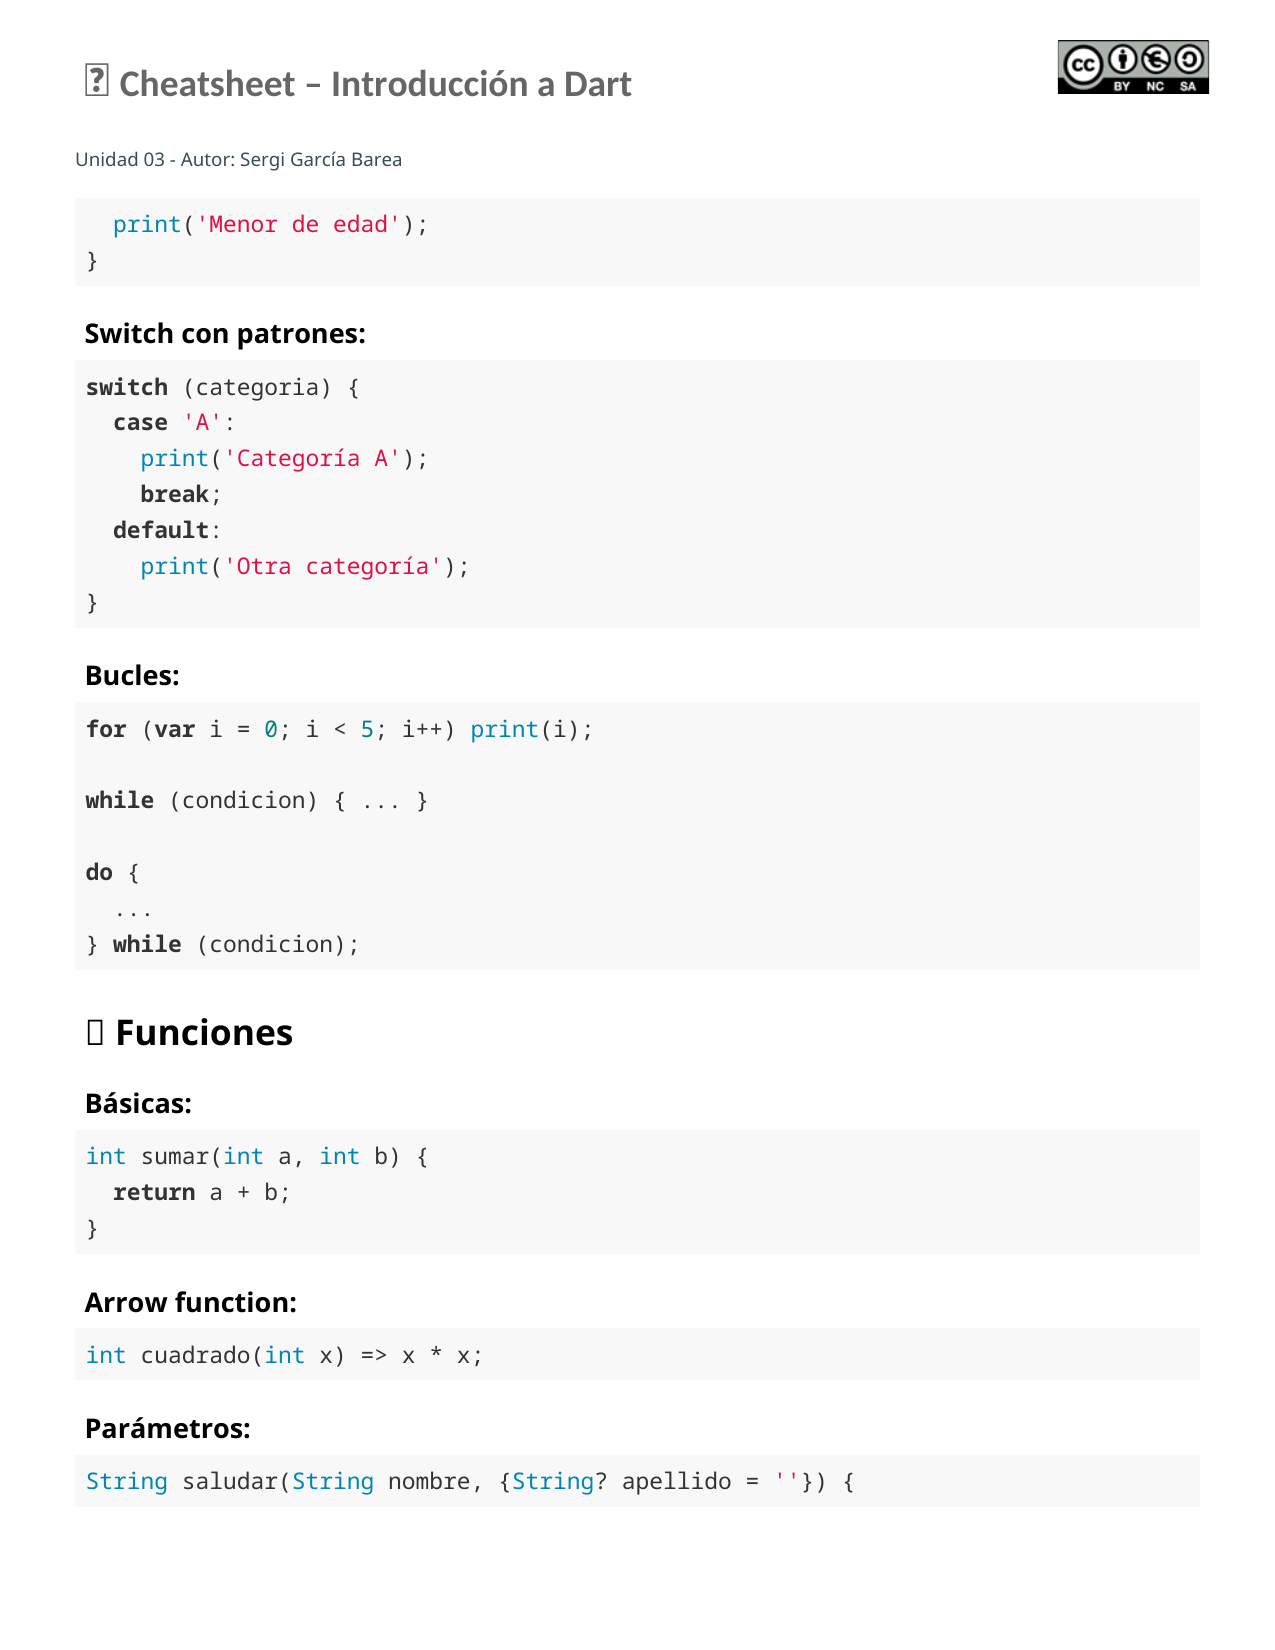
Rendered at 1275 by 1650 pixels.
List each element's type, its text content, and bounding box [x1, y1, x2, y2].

table_header for (var i = 0; i < 5; i++) print(i); while (condicion) { ... } do { ... } while (condicion); [75, 702, 1200, 970]
table_header int cuadrado(int x) => x * x; [75, 1328, 1200, 1380]
subtitle Switch con patrones: [84, 315, 1191, 352]
table_header print('Menor de edad'); } [75, 198, 1200, 286]
subtitle Básicas: [84, 1085, 1191, 1122]
subtitle Parámetros: [84, 1409, 1191, 1446]
subtitle 🧩 Funciones [84, 1007, 1191, 1056]
subtitle Arrow function: [84, 1283, 1191, 1320]
table_header String saludar(String nombre, {String? apellido = ''}) { [75, 1455, 1200, 1507]
subtitle Bucles: [84, 657, 1191, 694]
table_header switch (categoria) { case 'A': print('Categoría A'); break; default: print('Otra categoría'); } [75, 360, 1200, 628]
table_header int sumar(int a, int b) { return a + b; } [75, 1130, 1200, 1254]
picture [1057, 40, 1210, 94]
